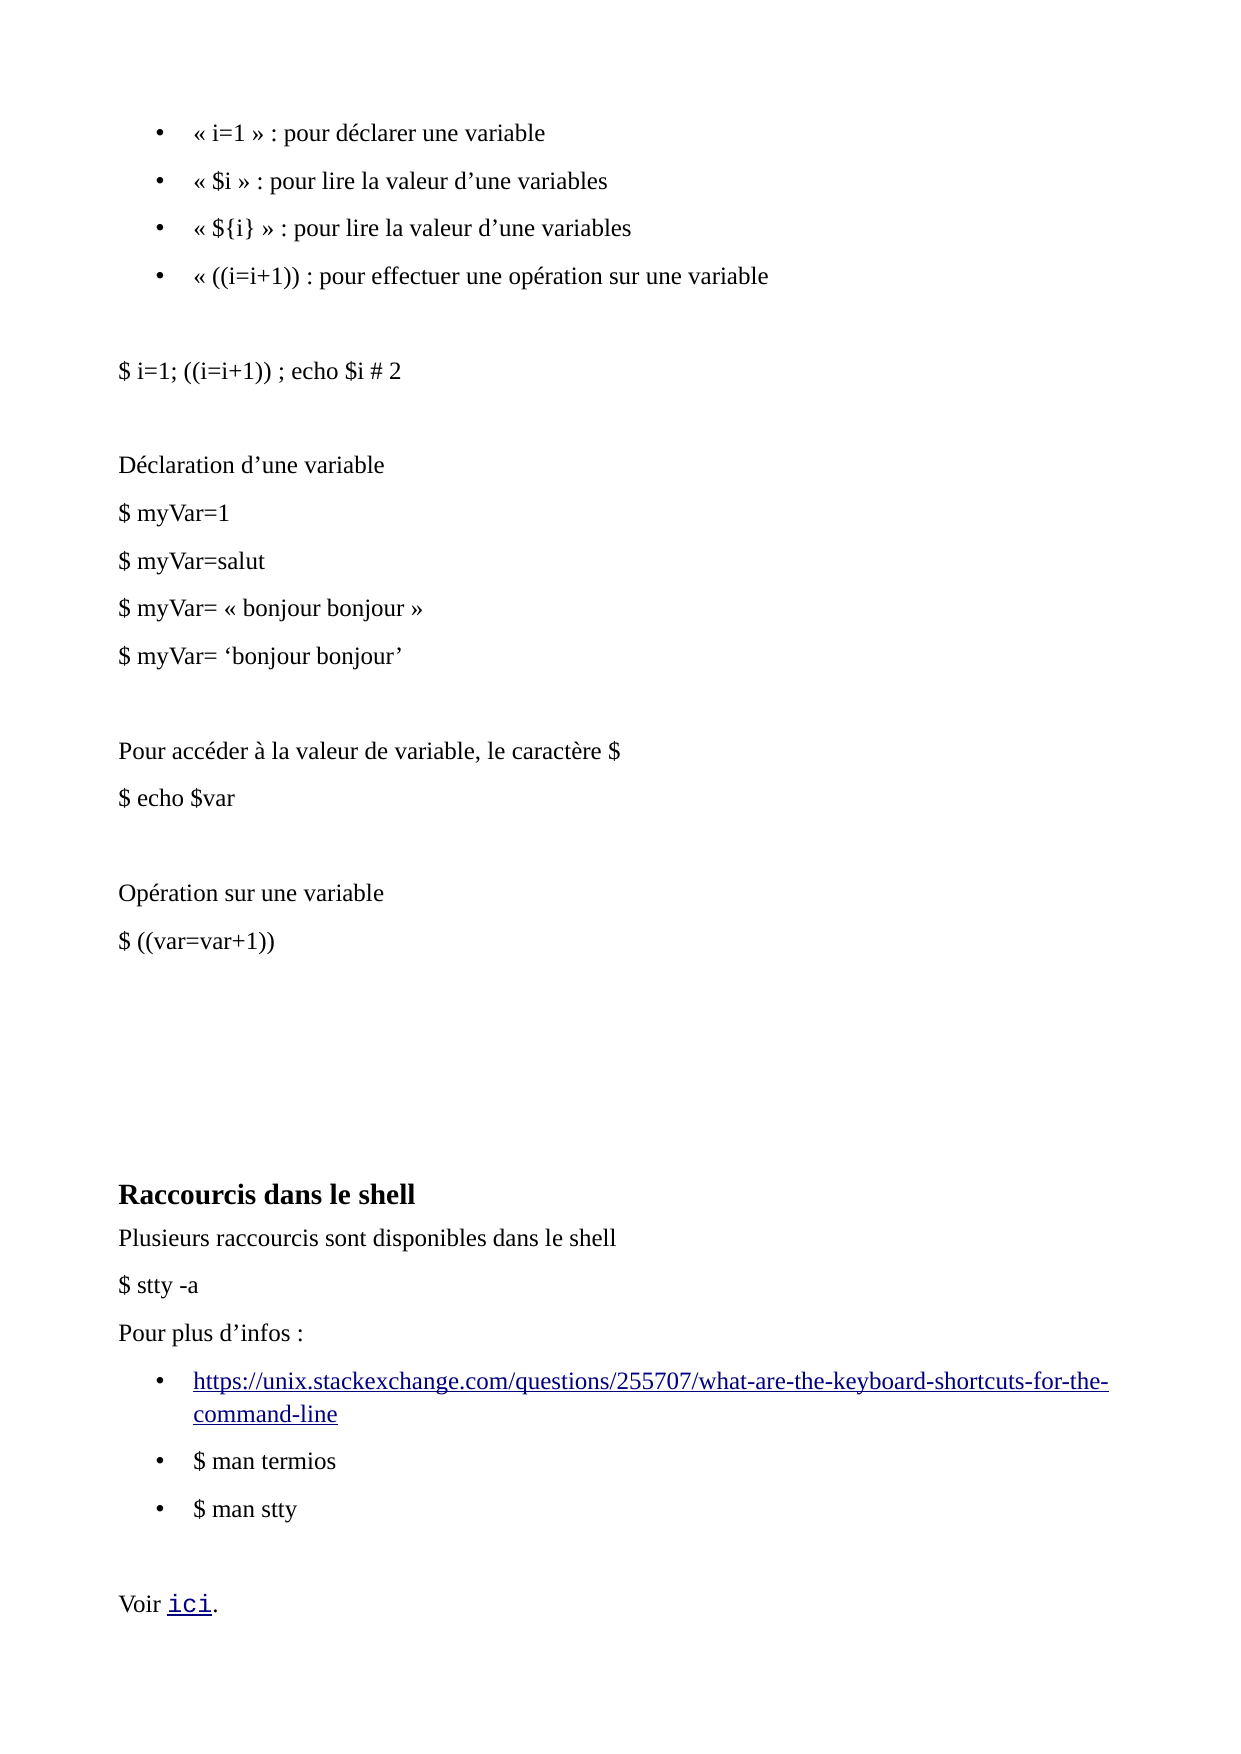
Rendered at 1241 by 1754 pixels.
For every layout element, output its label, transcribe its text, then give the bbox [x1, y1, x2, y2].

text $ echo $var [118, 783, 1122, 812]
text Pour plus d’infos : [118, 1318, 1122, 1347]
text Déclaration d’une variable [118, 451, 1122, 479]
text Voir ici. [118, 1589, 1122, 1619]
text $ i=1; ((i=i+1)) ; echo $i # 2 [118, 356, 1122, 384]
text $ myVar=salut [118, 546, 1122, 574]
text $ myVar= ‘bonjour bonjour’ [118, 641, 1122, 670]
text Pour accéder à la valeur de variable, le caractère $ [118, 736, 1122, 764]
text $ myVar=1 [118, 498, 1122, 527]
list $ man termios [156, 1446, 1122, 1475]
text $ myVar= « bonjour bonjour » [118, 593, 1122, 622]
text $ stty -a [118, 1271, 1122, 1299]
list « $i » : pour lire la valeur d’une variables [156, 166, 1122, 194]
list « ((i=i+1)) : pour effectuer une opération sur une variable [156, 261, 1122, 290]
subtitle Raccourcis dans le shell [118, 1177, 1122, 1210]
list « ${i} » : pour lire la valeur d’une variables [156, 213, 1122, 242]
list $ man stty [156, 1494, 1122, 1523]
text Plusieurs raccourcis sont disponibles dans le shell [118, 1223, 1122, 1252]
list https://unix.stackexchange.com/questions/255707/what-are-the-keyboard-shortcuts-for-the-command-line [156, 1366, 1122, 1427]
text $ ((var=var+1)) [118, 926, 1122, 954]
list « i=1 » : pour déclarer une variable [156, 118, 1122, 147]
text Opération sur une variable [118, 878, 1122, 907]
